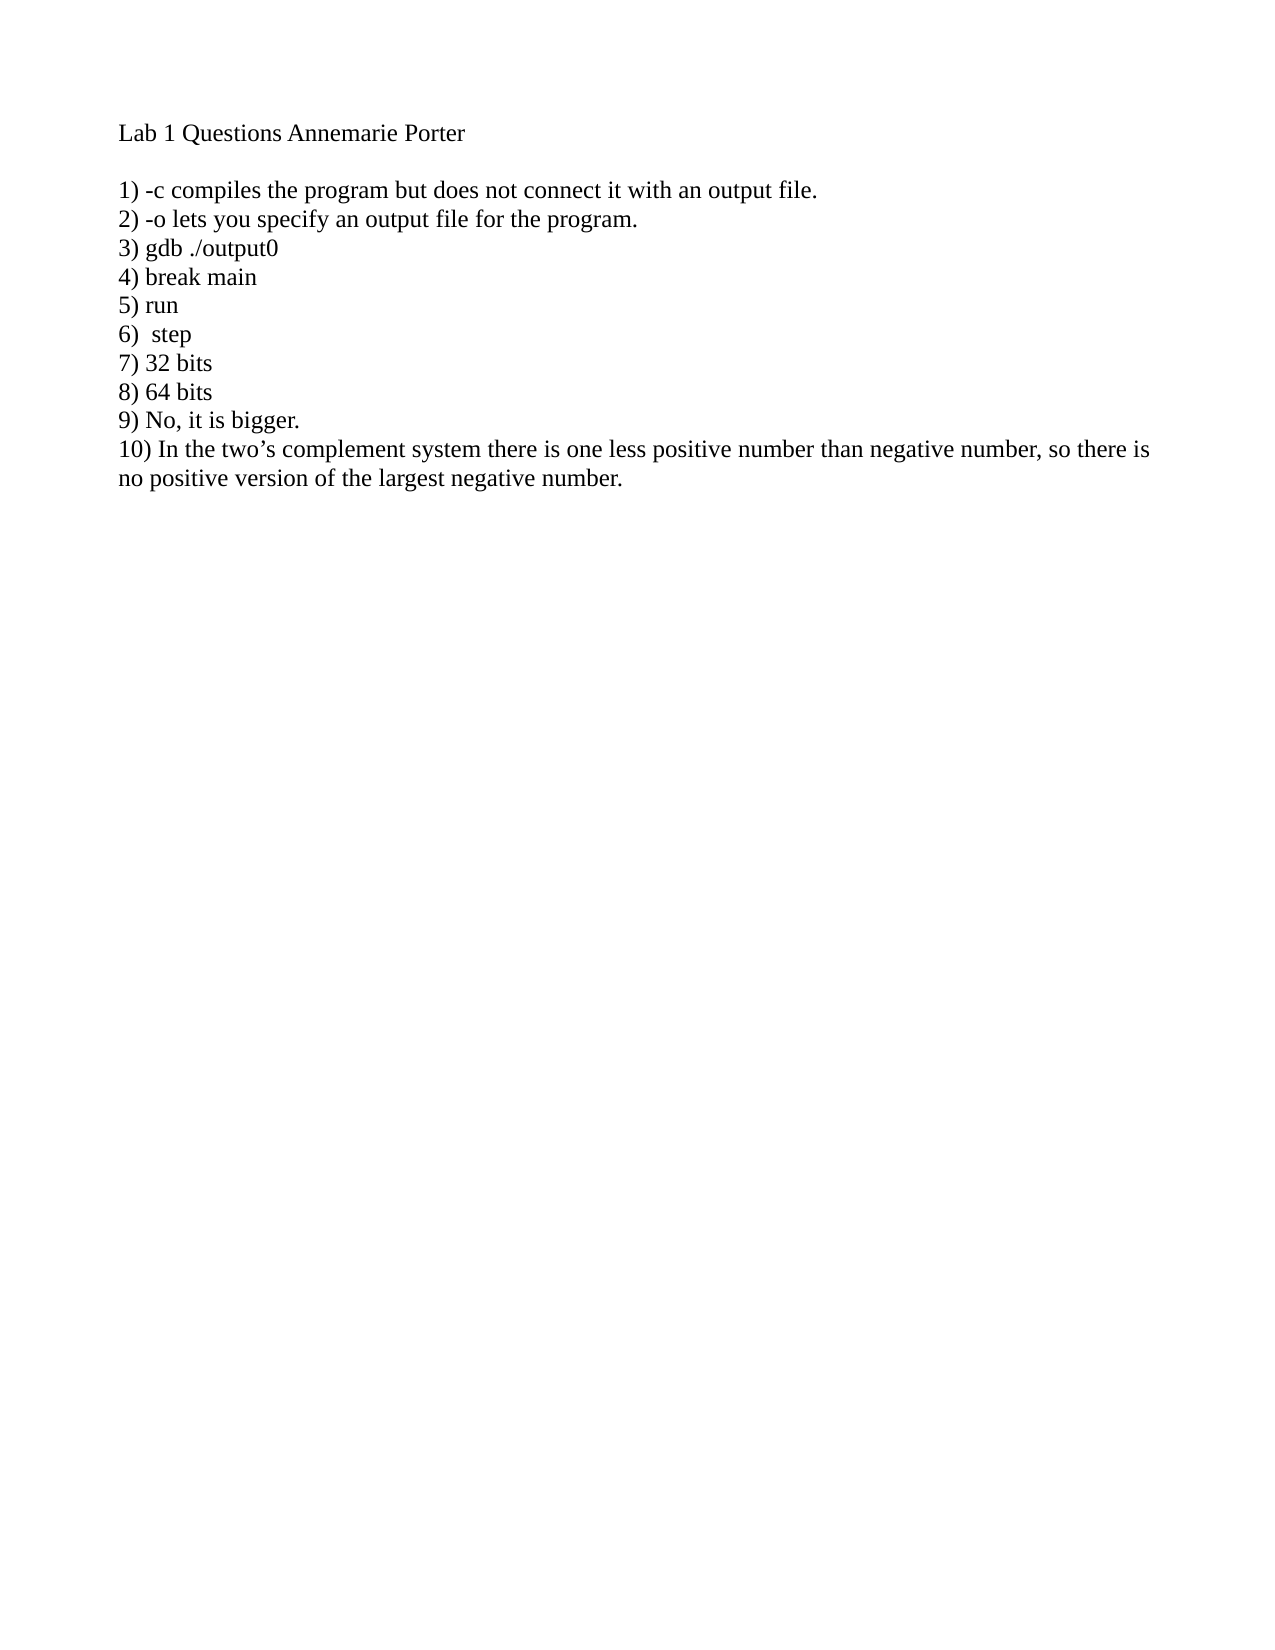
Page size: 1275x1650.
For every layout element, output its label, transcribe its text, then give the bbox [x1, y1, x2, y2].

text 6) step [118, 319, 1157, 348]
text 7) 32 bits [118, 348, 1157, 377]
text 9) No, it is bigger. [118, 406, 1157, 434]
text 4) break main [118, 262, 1157, 291]
text 8) 64 bits [118, 377, 1157, 406]
text 2) -o lets you specify an output file for the program. [118, 204, 1157, 233]
text 1) -c compiles the program but does not connect it with an output file. [118, 176, 1157, 204]
text 10) In the two’s complement system there is one less positive number than negative number, so there is no positive version of the largest negative number. [118, 434, 1157, 492]
text Lab 1 Questions Annemarie Porter [118, 118, 1157, 147]
text 5) run [118, 291, 1157, 319]
text 3) gdb ./output0 [118, 233, 1157, 262]
